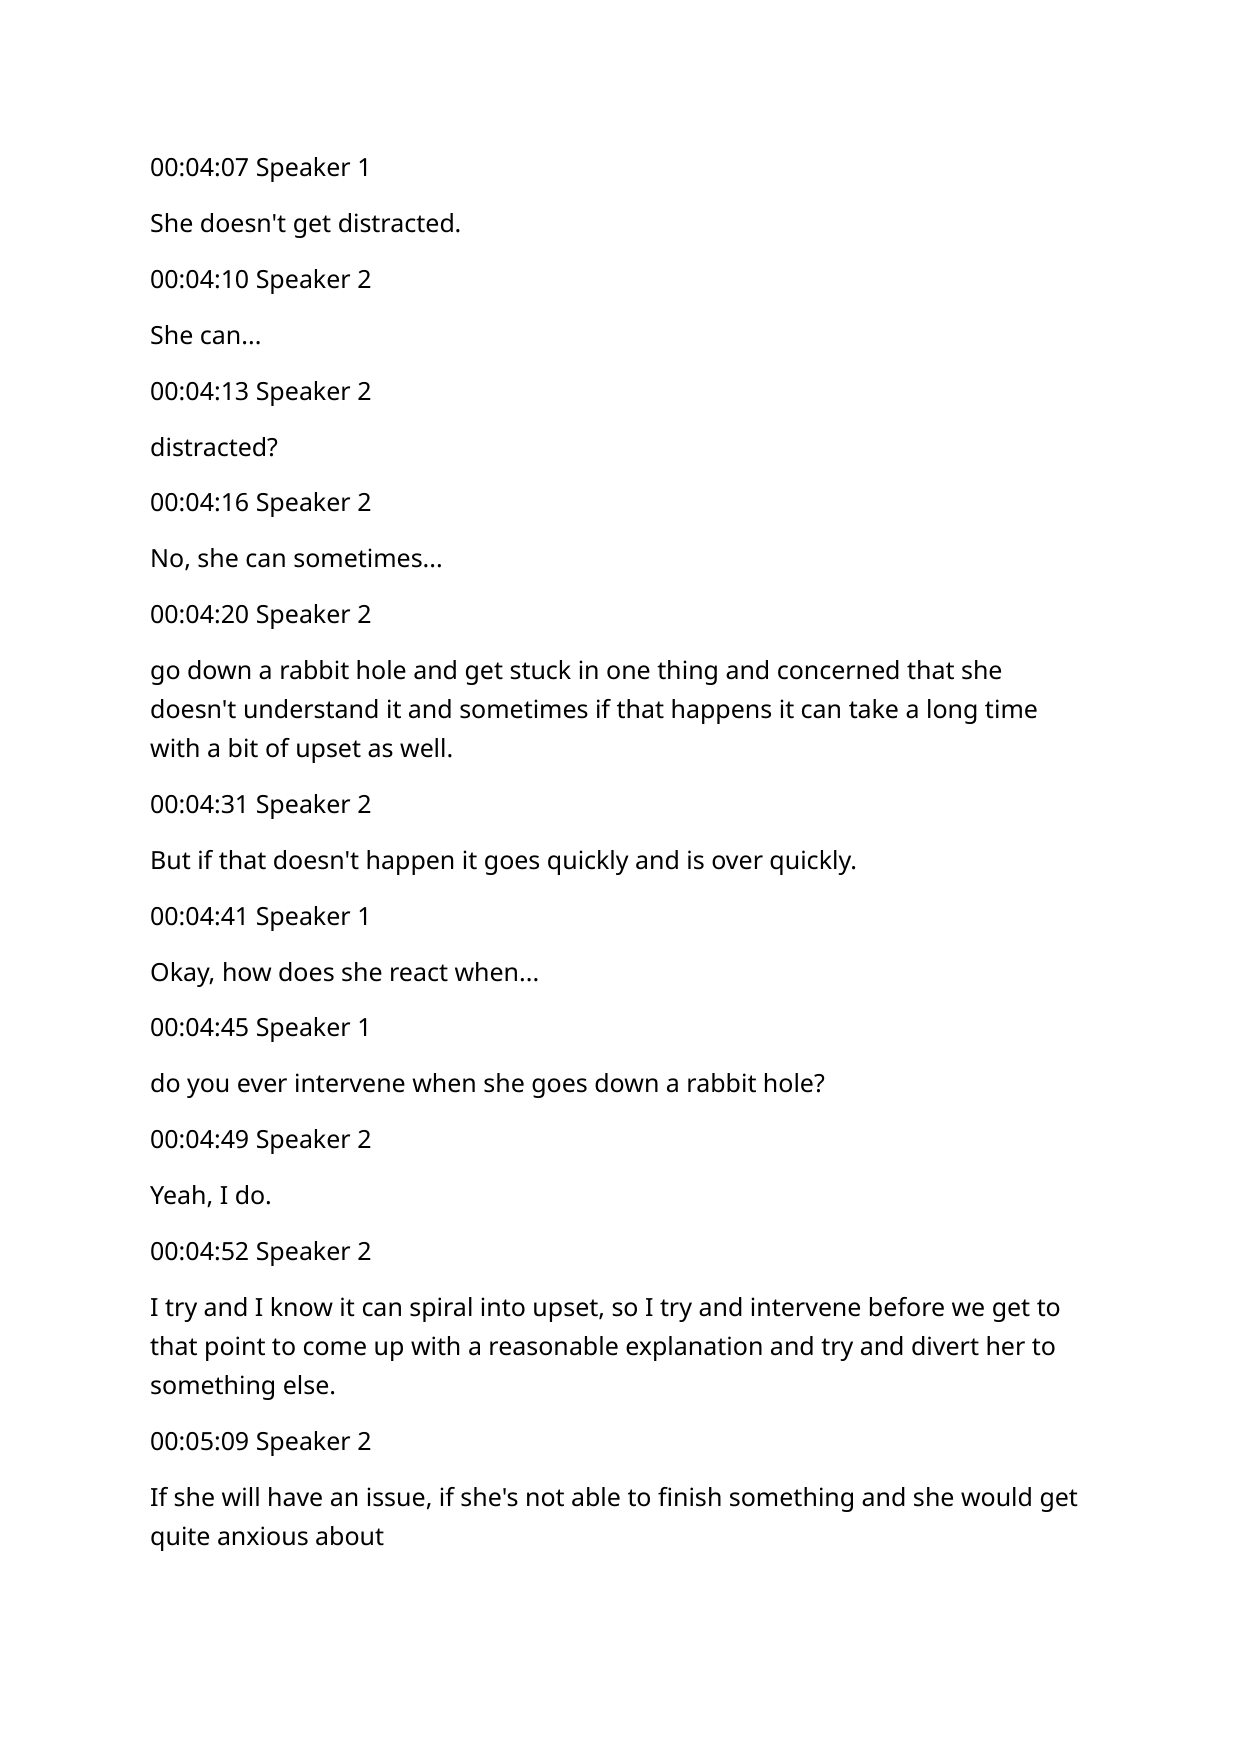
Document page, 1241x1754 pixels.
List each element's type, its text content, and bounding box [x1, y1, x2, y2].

text 00:04:20 Speaker 2 [150, 597, 1090, 631]
text She doesn't get distracted. [150, 206, 1090, 240]
text 00:04:45 Speaker 1 [150, 1010, 1090, 1044]
text I try and I know it can spiral into upset, so I try and intervene before we get to that point to come up with a reasonable explanation and try and divert her to something else. [150, 1289, 1090, 1402]
text 00:04:16 Speaker 2 [150, 485, 1090, 519]
text She can... [150, 317, 1090, 352]
text If she will have an issue, if she's not able to finish something and she would get quite anxious about [150, 1479, 1090, 1552]
text 00:04:52 Speaker 2 [150, 1233, 1090, 1267]
text 00:04:13 Speaker 2 [150, 373, 1090, 407]
text Yeah, I do. [150, 1177, 1090, 1212]
text 00:04:49 Speaker 2 [150, 1122, 1090, 1156]
text Okay, how does she react when... [150, 954, 1090, 988]
text distracted? [150, 429, 1090, 463]
text 00:04:31 Speaker 2 [150, 787, 1090, 821]
text 00:05:09 Speaker 2 [150, 1423, 1090, 1457]
text 00:04:07 Speaker 1 [150, 150, 1090, 184]
text 00:04:10 Speaker 2 [150, 262, 1090, 296]
text do you ever intervene when she goes down a rabbit hole? [150, 1066, 1090, 1100]
text No, she can sometimes... [150, 541, 1090, 575]
text But if that doesn't happen it goes quickly and is over quickly. [150, 842, 1090, 877]
text go down a rabbit hole and get stuck in one thing and concerned that she doesn't understand it and sometimes if that happens it can take a long time with a bit of upset as well. [150, 652, 1090, 765]
text 00:04:41 Speaker 1 [150, 898, 1090, 932]
